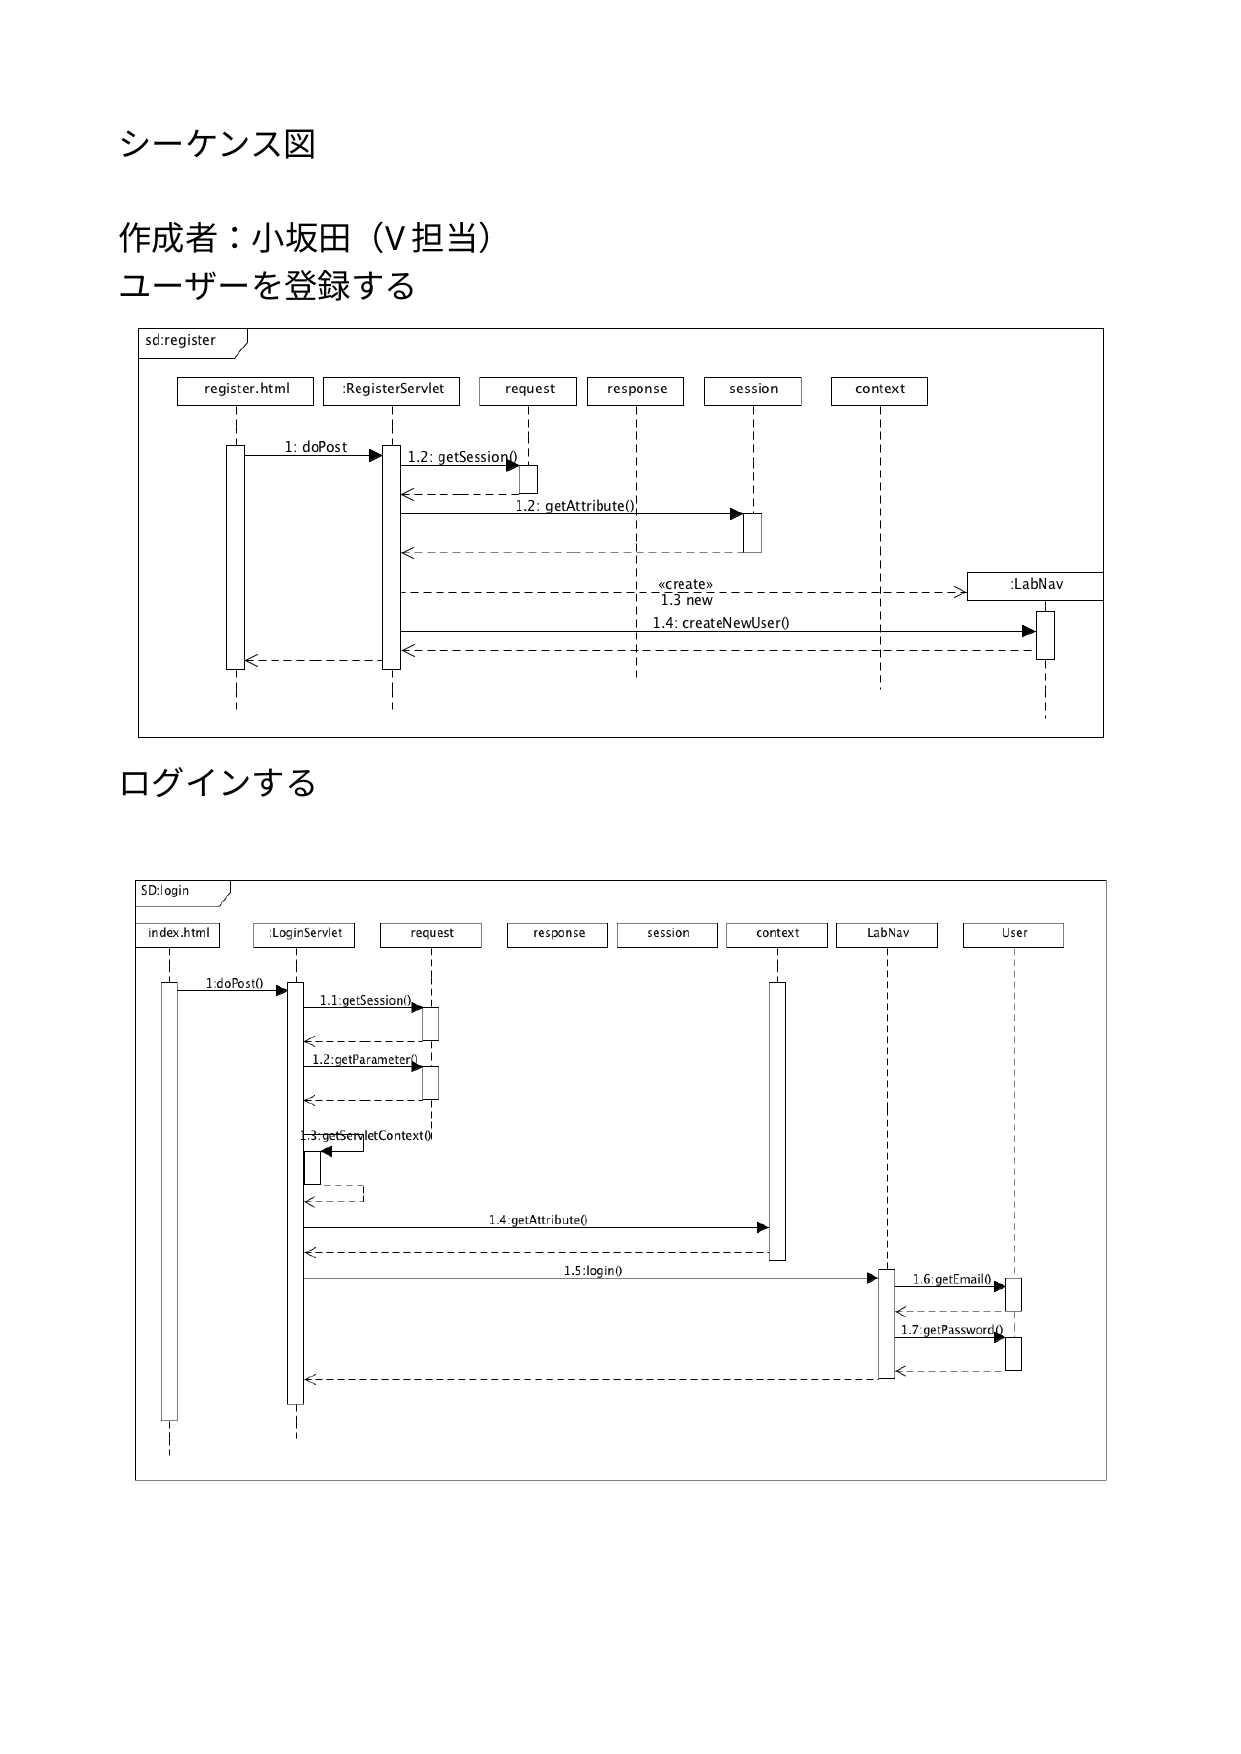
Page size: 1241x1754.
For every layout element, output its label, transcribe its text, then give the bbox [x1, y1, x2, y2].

text シーケンス図 [118, 118, 1122, 166]
text ユーザーを登録する [118, 260, 1122, 308]
text 作成者：小坂田（V担当） [118, 212, 1122, 260]
picture [118, 308, 1123, 757]
text ログインする [118, 757, 1122, 805]
picture [118, 864, 1123, 1497]
